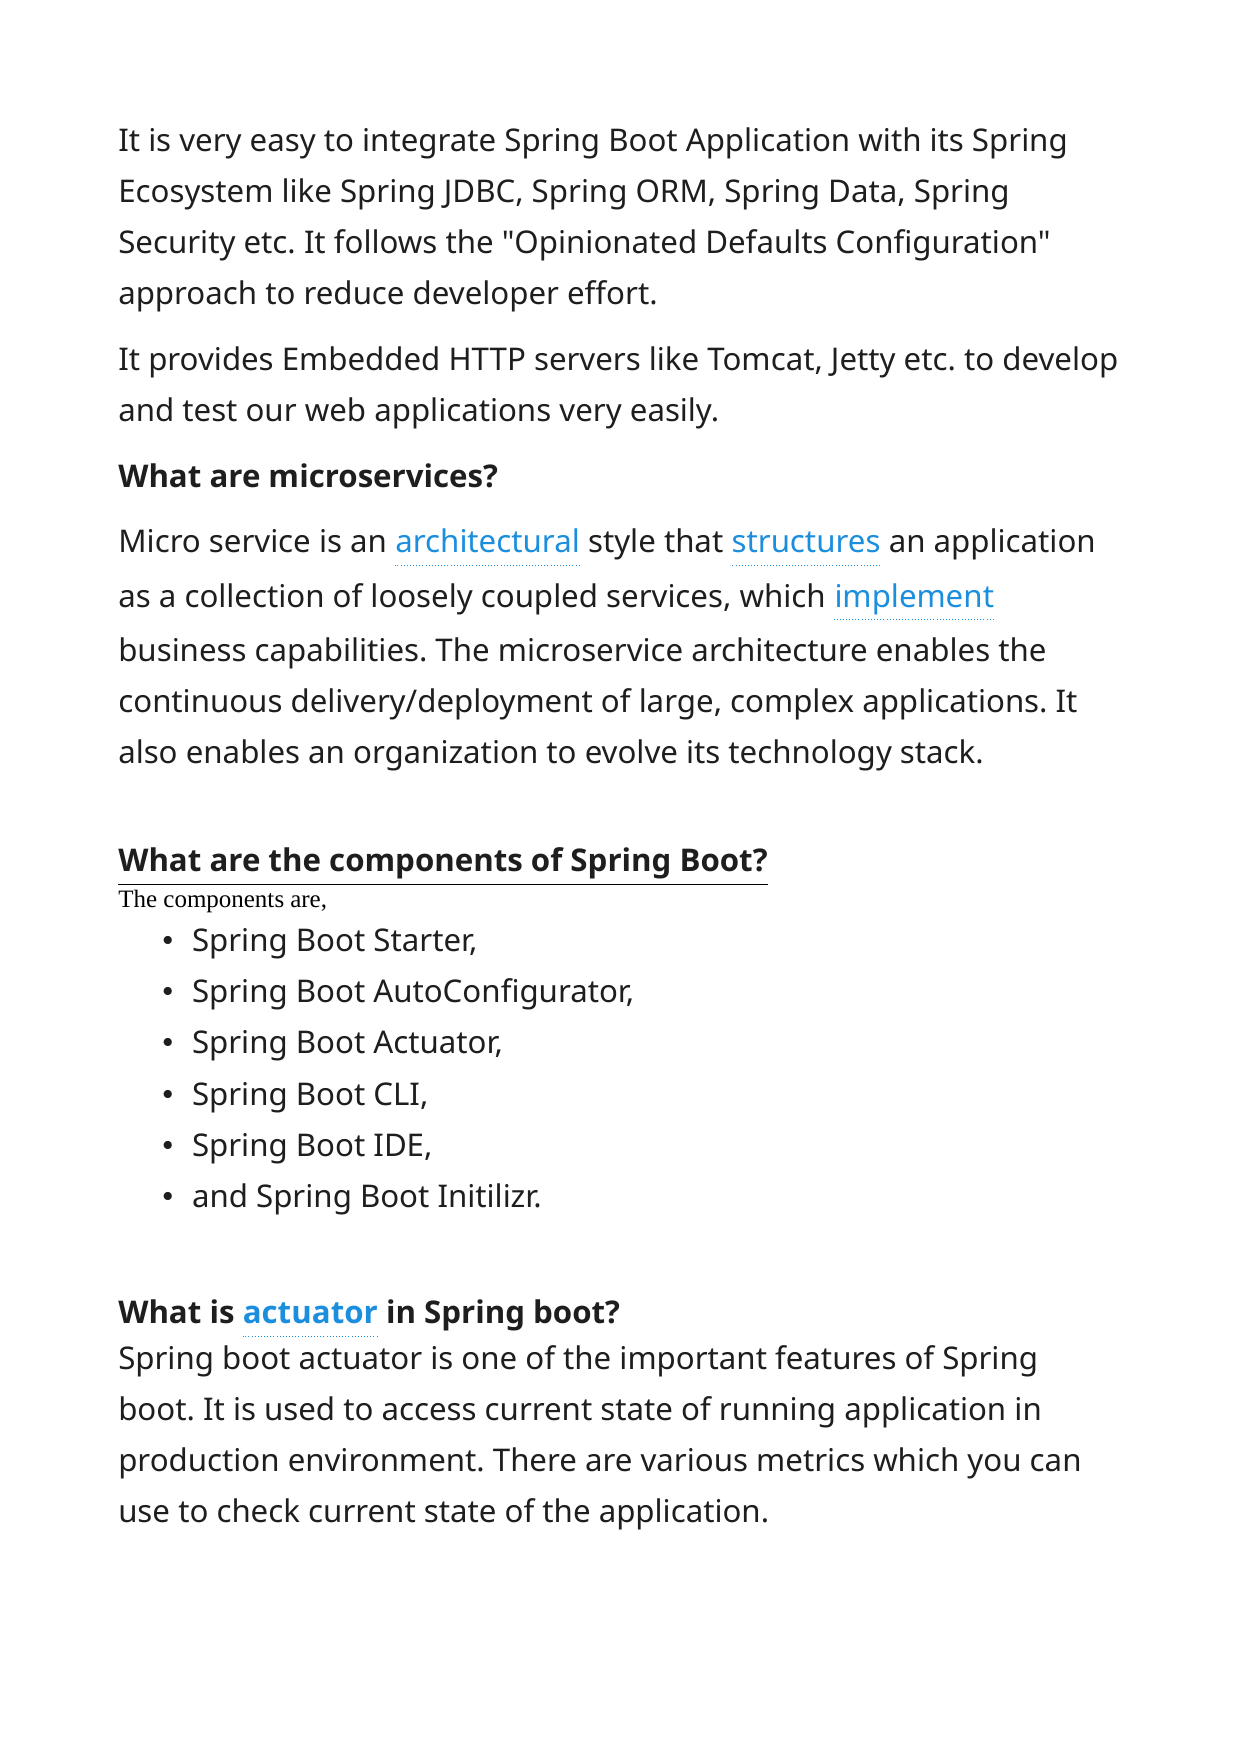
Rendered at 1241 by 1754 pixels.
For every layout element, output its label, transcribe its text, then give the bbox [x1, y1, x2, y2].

text What are the components of Spring Boot? [118, 838, 1122, 884]
text What is actuator in Spring boot? [118, 1290, 1122, 1336]
list Spring Boot CLI, [162, 1071, 1122, 1114]
list Spring Boot Actuator, [162, 1020, 1122, 1063]
text It provides Embedded HTTP servers like Tomcat, Jetty etc. to develop and test our web applications very easily. [118, 337, 1122, 431]
list Spring Boot IDE, [162, 1122, 1122, 1165]
text What are microservices? [118, 453, 1122, 496]
text Micro service is an architectural style that structures an application as a collection of loosely coupled services, which implement business capabilities. The microservice architecture enables the continuous delivery/deployment of large, complex applications. It also enables an organization to evolve its technology stack. [118, 519, 1122, 773]
list Spring Boot AutoConfigurator, [162, 969, 1122, 1012]
list Spring Boot Starter, [162, 918, 1122, 961]
list and Spring Boot Initilizr. [162, 1173, 1122, 1216]
text It is very easy to integrate Spring Boot Application with its Spring Ecosystem like Spring JDBC, Spring ORM, Spring Data, Spring Security etc. It follows the "Opinionated Defaults Configuration" approach to reduce developer effort. [118, 118, 1122, 314]
text The components are, [118, 884, 1122, 913]
text Spring boot actuator is one of the important features of Spring boot. It is used to access current state of running application in production environment. There are various metrics which you can use to check current state of the application. [118, 1336, 1122, 1532]
